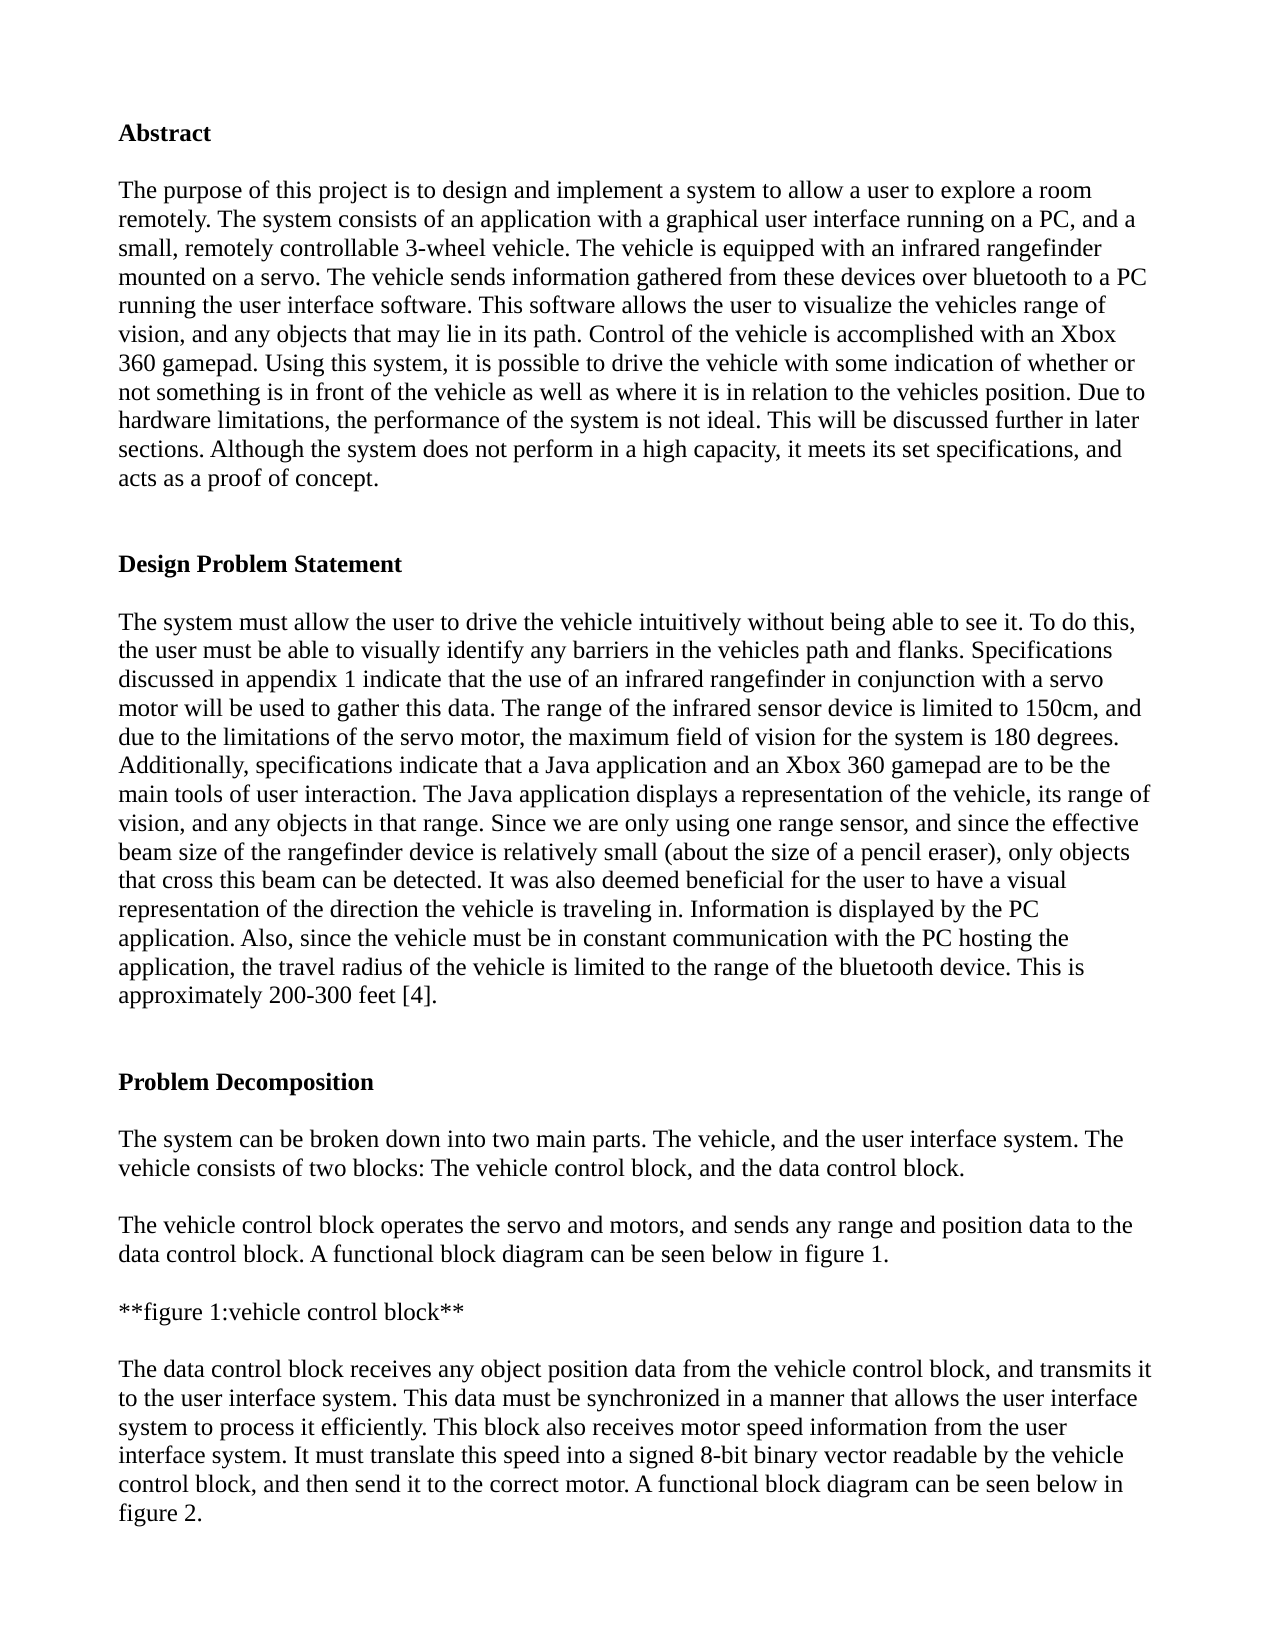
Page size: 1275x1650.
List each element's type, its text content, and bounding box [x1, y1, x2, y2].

text Design Problem Statement [118, 549, 1157, 578]
text Problem Decomposition [118, 1067, 1157, 1096]
text The data control block receives any object position data from the vehicle control block, and transmits it to the user interface system. This data must be synchronized in a manner that allows the user interface system to process it efficiently. This block also receives motor speed information from the user interface system. It must translate this speed into a signed 8-bit binary vector readable by the vehicle control block, and then send it to the correct motor. A functional block diagram can be seen below in figure 2. [118, 1354, 1157, 1527]
text **figure 1:vehicle control block** [118, 1297, 1157, 1326]
text The system must allow the user to drive the vehicle intuitively without being able to see it. To do this, the user must be able to visually identify any barriers in the vehicles path and flanks. Specifications discussed in appendix 1 indicate that the use of an infrared rangefinder in conjunction with a servo motor will be used to gather this data. The range of the infrared sensor device is limited to 150cm, and due to the limitations of the servo motor, the maximum field of vision for the system is 180 degrees. Additionally, specifications indicate that a Java application and an Xbox 360 gamepad are to be the main tools of user interaction. The Java application displays a representation of the vehicle, its range of vision, and any objects in that range. Since we are only using one range sensor, and since the effective beam size of the rangefinder device is relatively small (about the size of a pencil eraser), only objects that cross this beam can be detected. It was also deemed beneficial for the user to have a visual representation of the direction the vehicle is traveling in. Information is displayed by the PC application. Also, since the vehicle must be in constant communication with the PC hosting the application, the travel radius of the vehicle is limited to the range of the bluetooth device. This is approximately 200-300 feet [4]. [118, 607, 1157, 1009]
text The vehicle control block operates the servo and motors, and sends any range and position data to the data control block. A functional block diagram can be seen below in figure 1. [118, 1211, 1157, 1268]
text The system can be broken down into two main parts. The vehicle, and the user interface system. The vehicle consists of two blocks: The vehicle control block, and the data control block. [118, 1124, 1157, 1182]
text The purpose of this project is to design and implement a system to allow a user to explore a room remotely. The system consists of an application with a graphical user interface running on a PC, and a small, remotely controllable 3-wheel vehicle. The vehicle is equipped with an infrared rangefinder mounted on a servo. The vehicle sends information gathered from these devices over bluetooth to a PC running the user interface software. This software allows the user to visualize the vehicles range of vision, and any objects that may lie in its path. Control of the vehicle is accomplished with an Xbox 360 gamepad. Using this system, it is possible to drive the vehicle with some indication of whether or not something is in front of the vehicle as well as where it is in relation to the vehicles position. Due to hardware limitations, the performance of the system is not ideal. This will be discussed further in later sections. Although the system does not perform in a high capacity, it meets its set specifications, and acts as a proof of concept. [118, 176, 1157, 492]
text Abstract [118, 118, 1157, 147]
